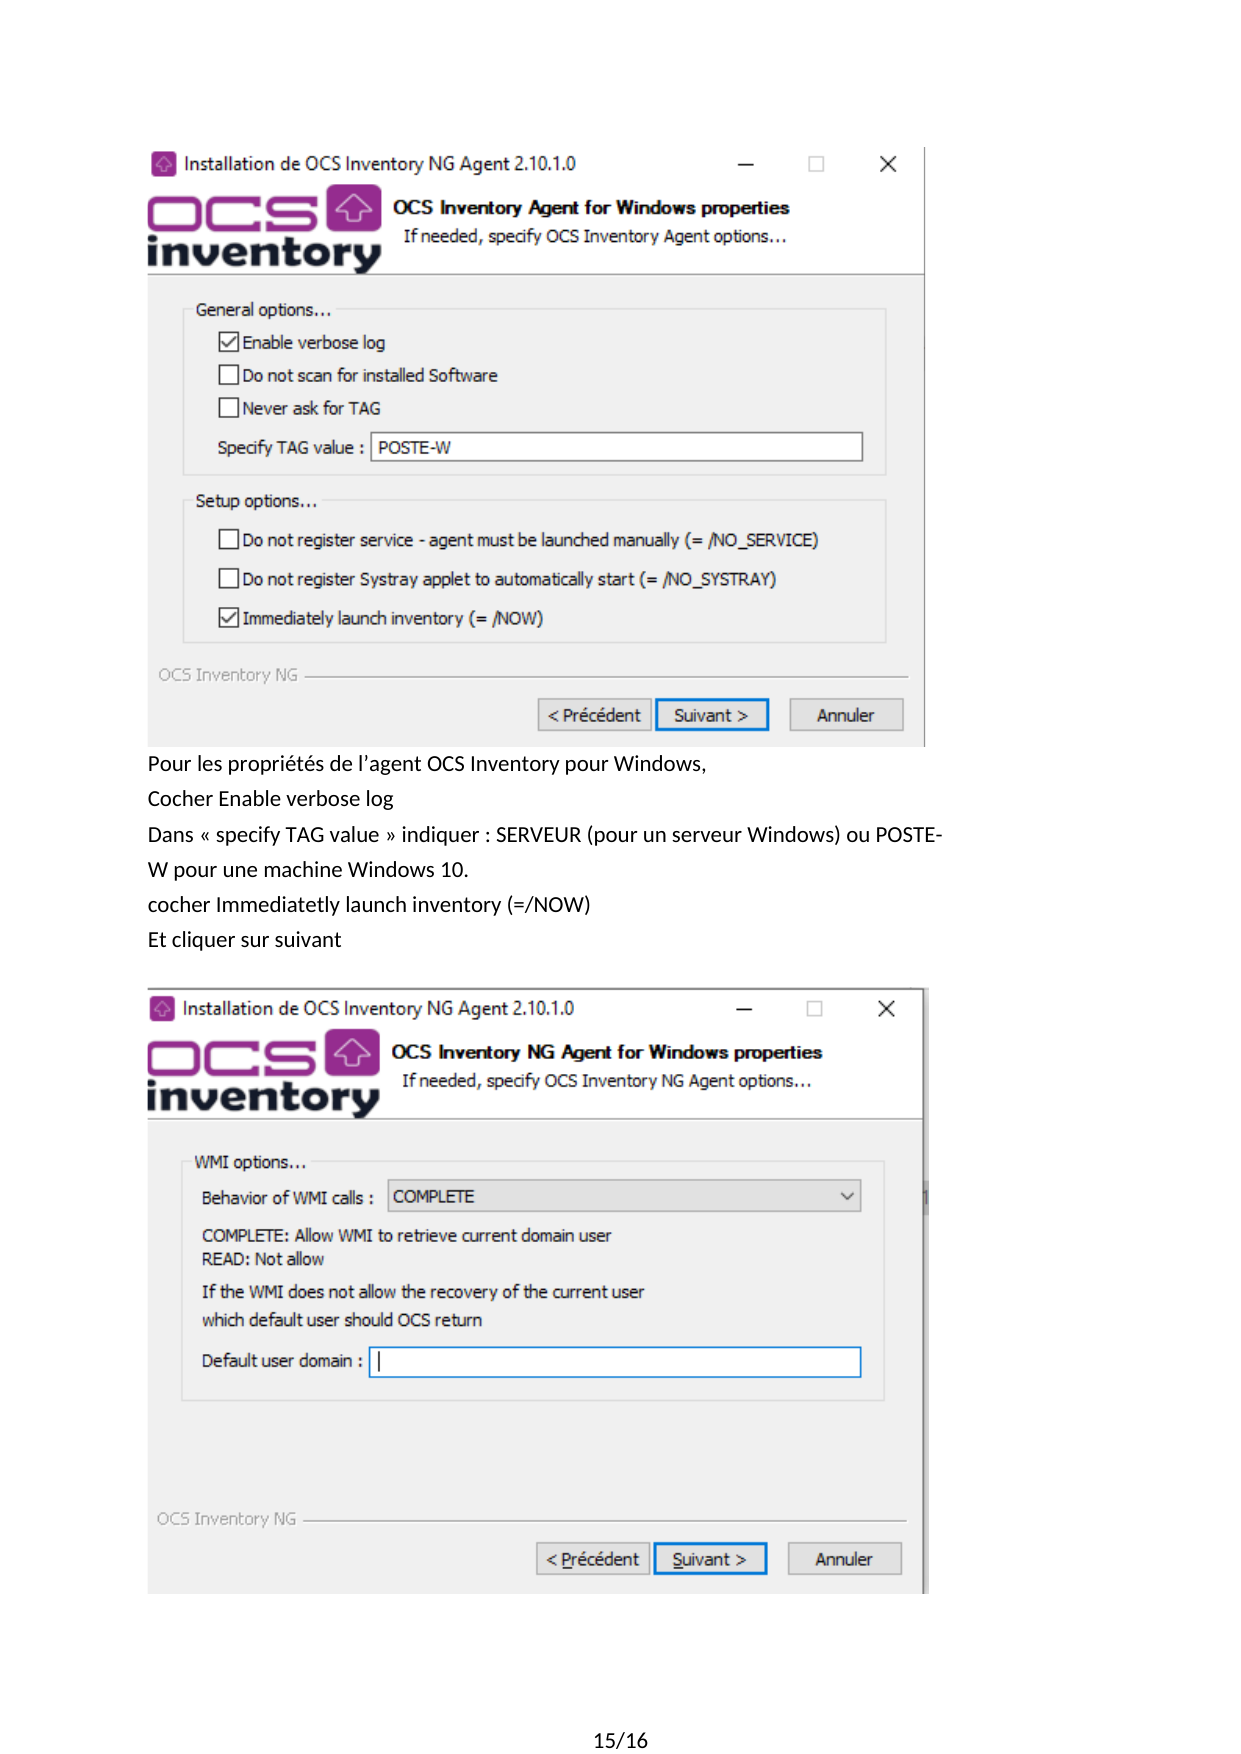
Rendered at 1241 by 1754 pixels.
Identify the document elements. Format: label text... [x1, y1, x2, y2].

picture [147, 987, 929, 1594]
picture [147, 147, 926, 747]
text W pour une machine Windows 10. [148, 855, 1093, 883]
text Et cliquer sur suivant [148, 925, 1093, 953]
text Dans « specify TAG value » indiquer : SERVEUR (pour un serveur Windows) ou POSTE- [148, 820, 1093, 848]
text cocher Immediatetly launch inventory (=/NOW) [148, 890, 1093, 918]
text Cocher Enable verbose log [148, 784, 1093, 813]
text Pour les propriétés de l’agent OCS Inventory pour Windows, [148, 749, 1093, 777]
